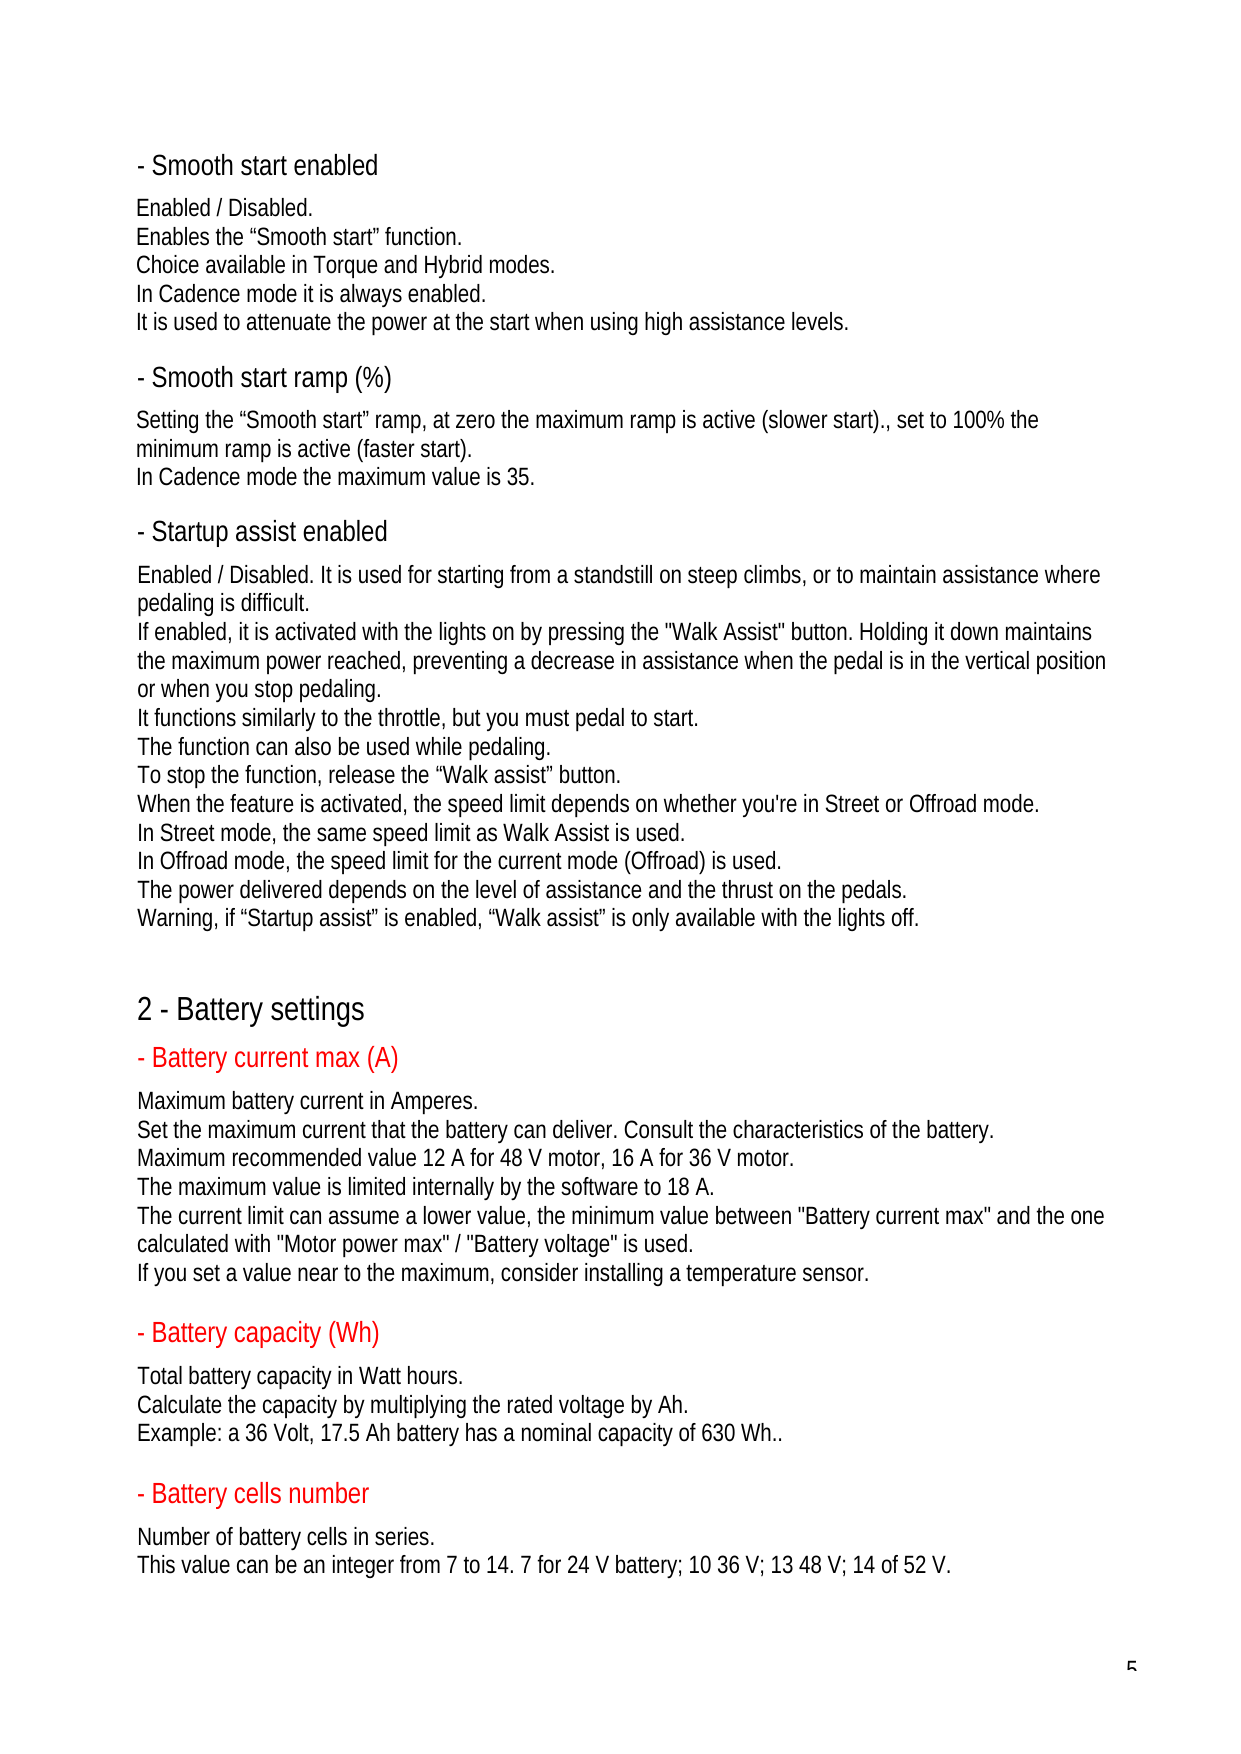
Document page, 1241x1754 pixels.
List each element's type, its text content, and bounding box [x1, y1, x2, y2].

text When the feature is activated, the speed limit depends on whether you're in Street or Offroad mode. [137, 789, 1122, 817]
text Maximum battery current in Amperes. [137, 1086, 1122, 1115]
text In Offroad mode, the speed limit for the current mode (Offroad) is used. [137, 846, 1122, 875]
subtitle In Cadence mode it is always enabled. [136, 279, 1122, 307]
subtitle Choice available in Torque and Hybrid modes. [136, 250, 1122, 279]
text The maximum value is limited internally by the software to 18 A. [137, 1172, 1122, 1201]
text This value can be an integer from 7 to 14. 7 for 24 V battery; 10 36 V; 13 48 V; 14 of 52 V. [137, 1550, 1122, 1579]
text If enabled, it is activated with the lights on by pressing the "Walk Assist" button. Holding it down maintains the maximum power reached, preventing a decrease in assistance when the pedal is in the vertical position or when you stop pedaling. [137, 617, 1122, 703]
subtitle Enables the “Smooth start” function. [136, 221, 1122, 250]
subtitle It is used to attenuate the power at the start when using high assistance levels. [136, 307, 1122, 336]
text The current limit can assume a lower value, the minimum value between "Battery current max" and the one calculated with "Motor power max" / "Battery voltage" is used. [137, 1201, 1122, 1258]
text - Smooth start enabled [137, 148, 1122, 181]
text - Battery cells number [137, 1476, 1122, 1509]
subtitle Warning, if “Startup assist” is enabled, “Walk assist” is only available with the lights off. [137, 903, 1122, 932]
text If you set a value near to the maximum, consider installing a temperature sensor. [137, 1258, 1122, 1287]
text 2 - Battery settings [137, 989, 1122, 1028]
text - Battery capacity (Wh) [137, 1315, 1122, 1349]
text Example: a 36 Volt, 17.5 Ah battery has a nominal capacity of 630 Wh.. [137, 1418, 1122, 1447]
text - Battery current max (A) [137, 1040, 1122, 1073]
subtitle Setting the “Smooth start” ramp, at zero the maximum ramp is active (slower start)., set to 100% the minimum ramp is active (faster start). [136, 405, 1122, 462]
text In Street mode, the same speed limit as Walk Assist is used. [137, 817, 1122, 846]
text It functions similarly to the throttle, but you must pedal to start. [137, 703, 1122, 732]
text Maximum recommended value 12 A for 48 V motor, 16 A for 36 V motor. [137, 1143, 1122, 1172]
text Number of battery cells in series. [137, 1522, 1122, 1550]
text Set the maximum current that the battery can deliver. Consult the characteristics of the battery. [137, 1115, 1122, 1143]
subtitle In Cadence mode the maximum value is 35. [136, 462, 1122, 491]
text Total battery capacity in Watt hours. [137, 1361, 1122, 1390]
text - Startup assist enabled [137, 514, 1122, 548]
text - Smooth start ramp (%) [137, 360, 1122, 393]
text The power delivered depends on the level of assistance and the thrust on the pedals. [137, 875, 1122, 903]
text Calculate the capacity by multiplying the rated voltage by Ah. [137, 1390, 1122, 1418]
subtitle Enabled / Disabled. [136, 193, 1122, 221]
text The function can also be used while pedaling. [137, 732, 1122, 760]
text To stop the function, release the “Walk assist” button. [137, 760, 1122, 789]
text Enabled / Disabled. It is used for starting from a standstill on steep climbs, or to maintain assistance where pedaling is difficult. [137, 560, 1122, 617]
